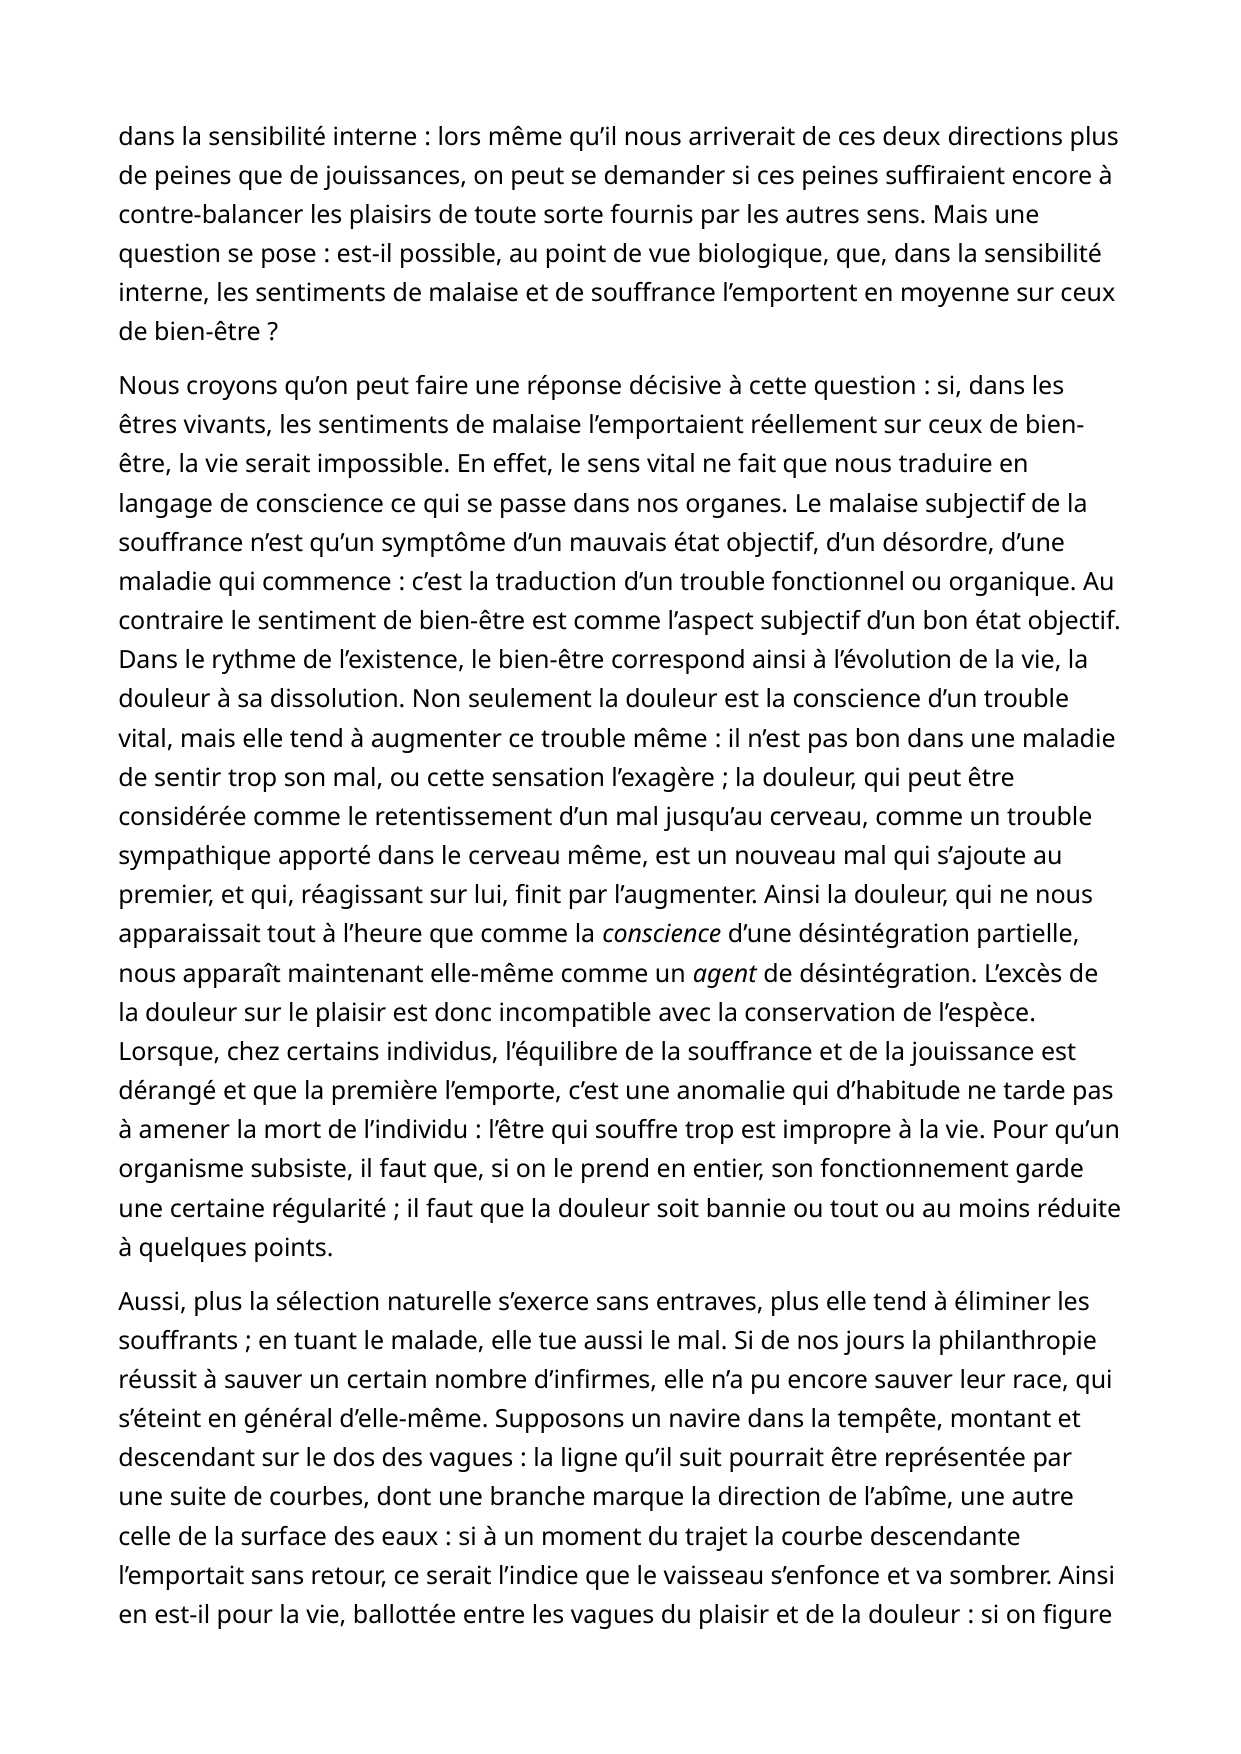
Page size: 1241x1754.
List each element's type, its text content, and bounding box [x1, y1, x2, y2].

text Nous croyons qu’on peut faire une réponse décisive à cette question : si, dans les êtres vivants, les sentiments de malaise l’emportaient réellement sur ceux de bien-être, la vie serait impossible. En effet, le sens vital ne fait que nous traduire en langage de conscience ce qui se passe dans nos organes. Le malaise subjectif de la souffrance n’est qu’un symptôme d’un mauvais état objectif, d’un désordre, d’une maladie qui commence : c’est la traduction d’un trouble fonctionnel ou organique. Au contraire le sentiment de bien-être est comme l’aspect subjectif d’un bon état objectif. Dans le rythme de l’existence, le bien-être correspond ainsi à l’évolution de la vie, la douleur à sa dissolution. Non seulement la douleur est la conscience d’un trouble vital, mais elle tend à augmenter ce trouble même : il n’est pas bon dans une maladie de sentir trop son mal, ou cette sensation l’exagère ; la douleur, qui peut être considérée comme le retentissement d’un mal jusqu’au cerveau, comme un trouble sympathique apporté dans le cerveau même, est un nouveau mal qui s’ajoute au premier, et qui, réagissant sur lui, finit par l’augmenter. Ainsi la douleur, qui ne nous apparaissait tout à l’heure que comme la conscience d’une désintégration partielle, nous apparaît maintenant elle-même comme un agent de désintégration. L’excès de la douleur sur le plaisir est donc incompatible avec la conservation de l’espèce. Lorsque, chez certains individus, l’équilibre de la souffrance et de la jouissance est dérangé et que la première l’emporte, c’est une anomalie qui d’habitude ne tarde pas à amener la mort de l’individu : l’être qui souffre trop est impropre à la vie. Pour qu’un organisme subsiste, il faut que, si on le prend en entier, son fonctionnement garde une certaine régularité ; il faut que la douleur soit bannie ou tout ou au moins réduite à quelques points. [118, 368, 1122, 1263]
text dans la sensibilité interne : lors même qu’il nous arriverait de ces deux directions plus de peines que de jouissances, on peut se demander si ces peines suffiraient encore à contre-balancer les plaisirs de toute sorte fournis par les autres sens. Mais une question se pose : est-il possible, au point de vue biologique, que, dans la sensibilité interne, les sentiments de malaise et de souffrance l’emportent en moyenne sur ceux de bien-être ? [118, 118, 1122, 348]
text Aussi, plus la sélection naturelle s’exerce sans entraves, plus elle tend à éliminer les souffrants ; en tuant le malade, elle tue aussi le mal. Si de nos jours la philanthropie réussit à sauver un certain nombre d’infirmes, elle n’a pu encore sauver leur race, qui s’éteint en général d’elle-même. Supposons un navire dans la tempête, montant et descendant sur le dos des vagues : la ligne qu’il suit pourrait être représentée par une suite de courbes, dont une branche marque la direction de l’abîme, une autre celle de la surface des eaux : si à un moment du trajet la courbe descendante l’emportait sans retour, ce serait l’indice que le vaisseau s’enfonce et va sombrer. Ainsi en est-il pour la vie, ballottée entre les vagues du plaisir et de la douleur : si on figure [118, 1283, 1122, 1631]
